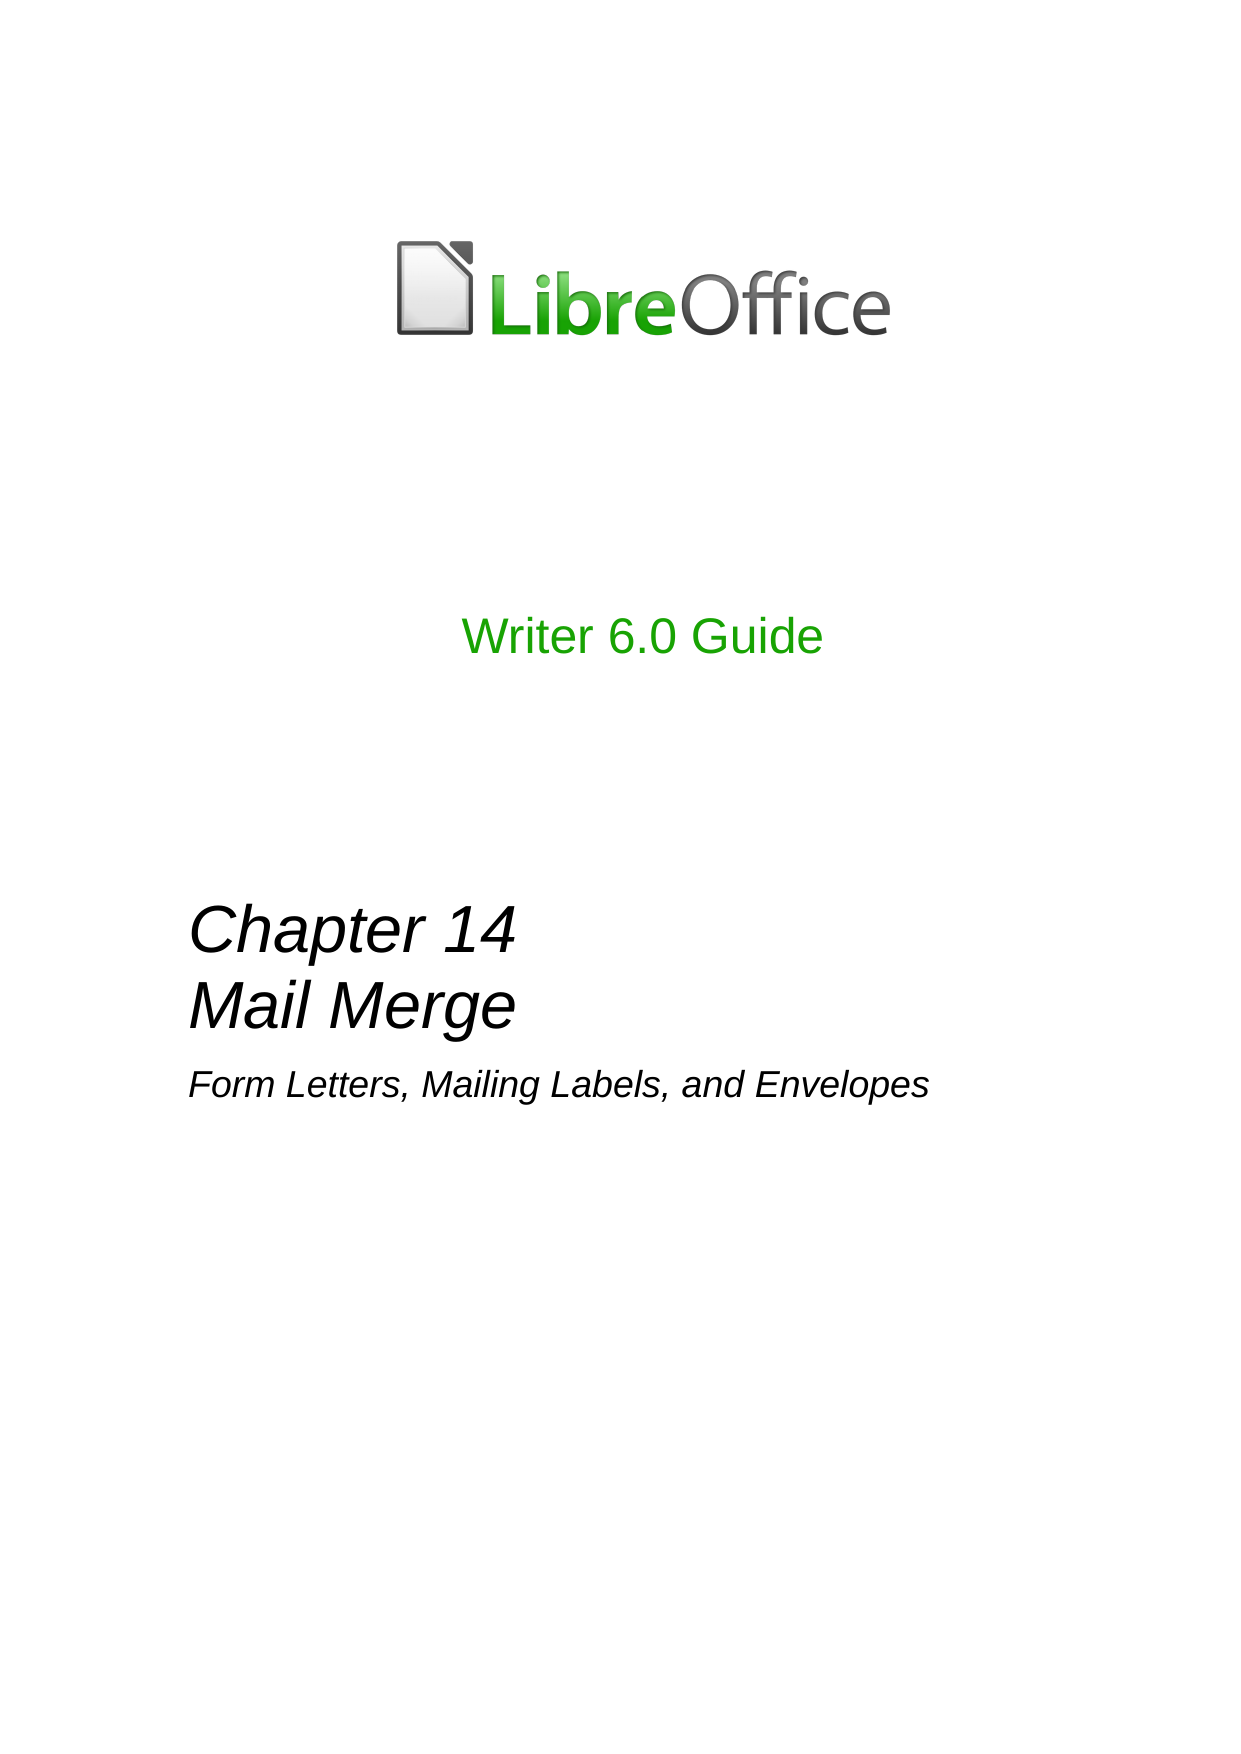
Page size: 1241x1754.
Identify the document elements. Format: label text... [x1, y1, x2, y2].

subtitle Form Letters, Mailing Labels, and Envelopes [188, 1062, 1098, 1105]
text Writer 6.0 Guide [188, 607, 1098, 664]
title Chapter 14 Mail Merge [188, 889, 1098, 1043]
picture [392, 236, 893, 342]
